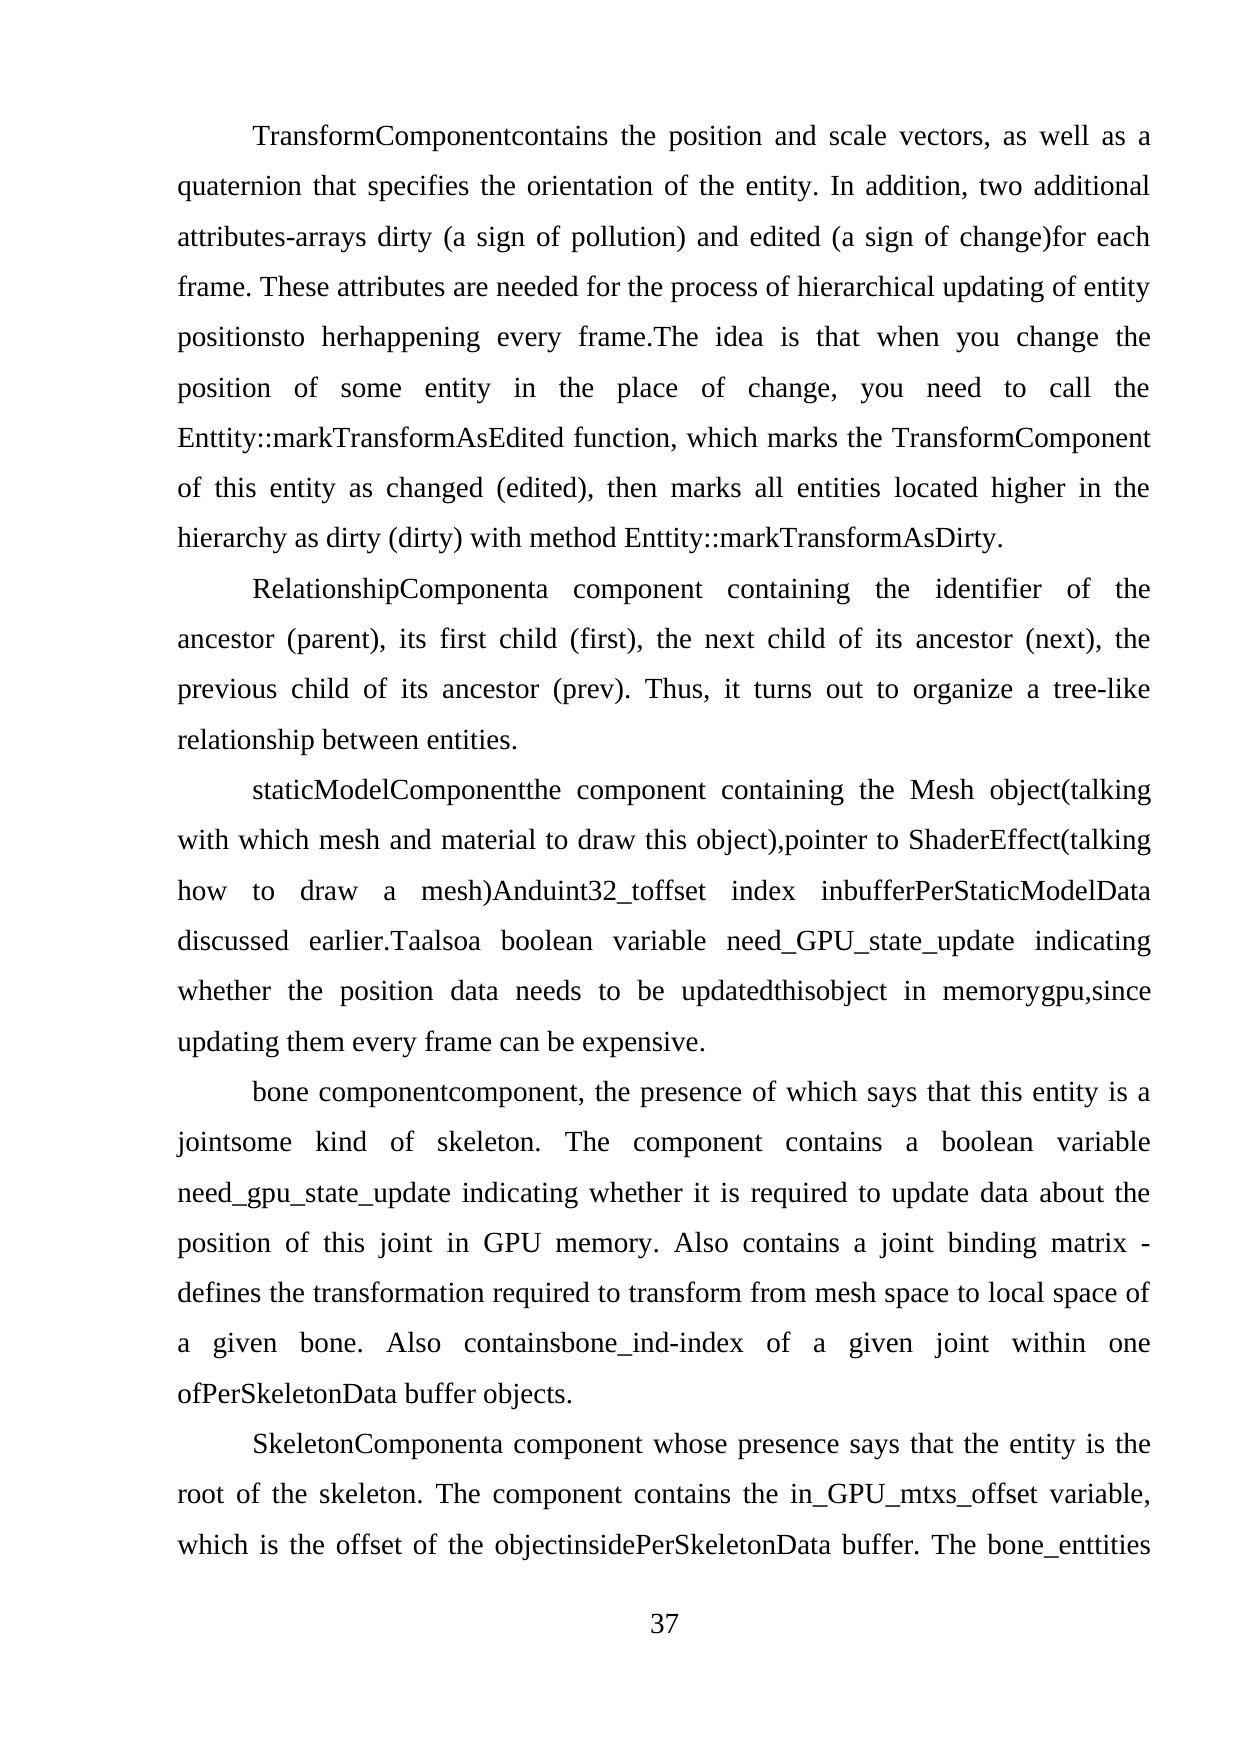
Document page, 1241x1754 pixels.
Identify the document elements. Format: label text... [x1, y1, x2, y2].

text SkeletonComponenta component whose presence says that the entity is the root of the skeleton. The component contains the in_GPU_mtxs_offset variable, which is the offset of the objectinsidePerSkeletonData buffer. The bone_enttities [177, 1426, 1152, 1560]
text RelationshipComponenta component containing the identifier of the ancestor (parent), its first child (first), the next child of its ancestor (next), the previous child of its ancestor (prev). Thus, it turns out to organize a tree-like relationship between entities. [177, 571, 1152, 755]
text TransformComponentcontains the position and scale vectors, as well as a quaternion that specifies the orientation of the entity. In addition, two additional attributes-arrays dirty (a sign of pollution) and edited (a sign of change)for each frame. These attributes are needed for the process of hierarchical updating of entity positionsto herhappening every frame.The idea is that when you change the position of some entity in the place of change, you need to call the Enttity::markTransformAsEdited function, which marks the TransformComponent of this entity as changed (edited), then marks all entities located higher in the hierarchy as dirty (dirty) with method Enttity::markTransformAsDirty. [177, 118, 1152, 554]
text staticModelComponentthe component containing the Mesh object(talking with which mesh and material to draw this object),pointer to ShaderEffect(talking how to draw a mesh)Anduint32_toffset index inbufferPerStaticModelData discussed earlier.Taalsoa boolean variable need_GPU_state_update indicating whether the position data needs to be updatedthisobject in memorygpu,since updating them every frame can be expensive. [177, 772, 1152, 1057]
text bone componentcomponent, the presence of which says that this entity is a jointsome kind of skeleton. The component contains a boolean variable need_gpu_state_update indicating whether it is required to update data about the position of this joint in GPU memory. Also contains a joint binding matrix - defines the transformation required to transform from mesh space to local space of a given bone. Also containsbone_ind-index of a given joint within one ofPerSkeletonData buffer objects. [177, 1074, 1152, 1409]
